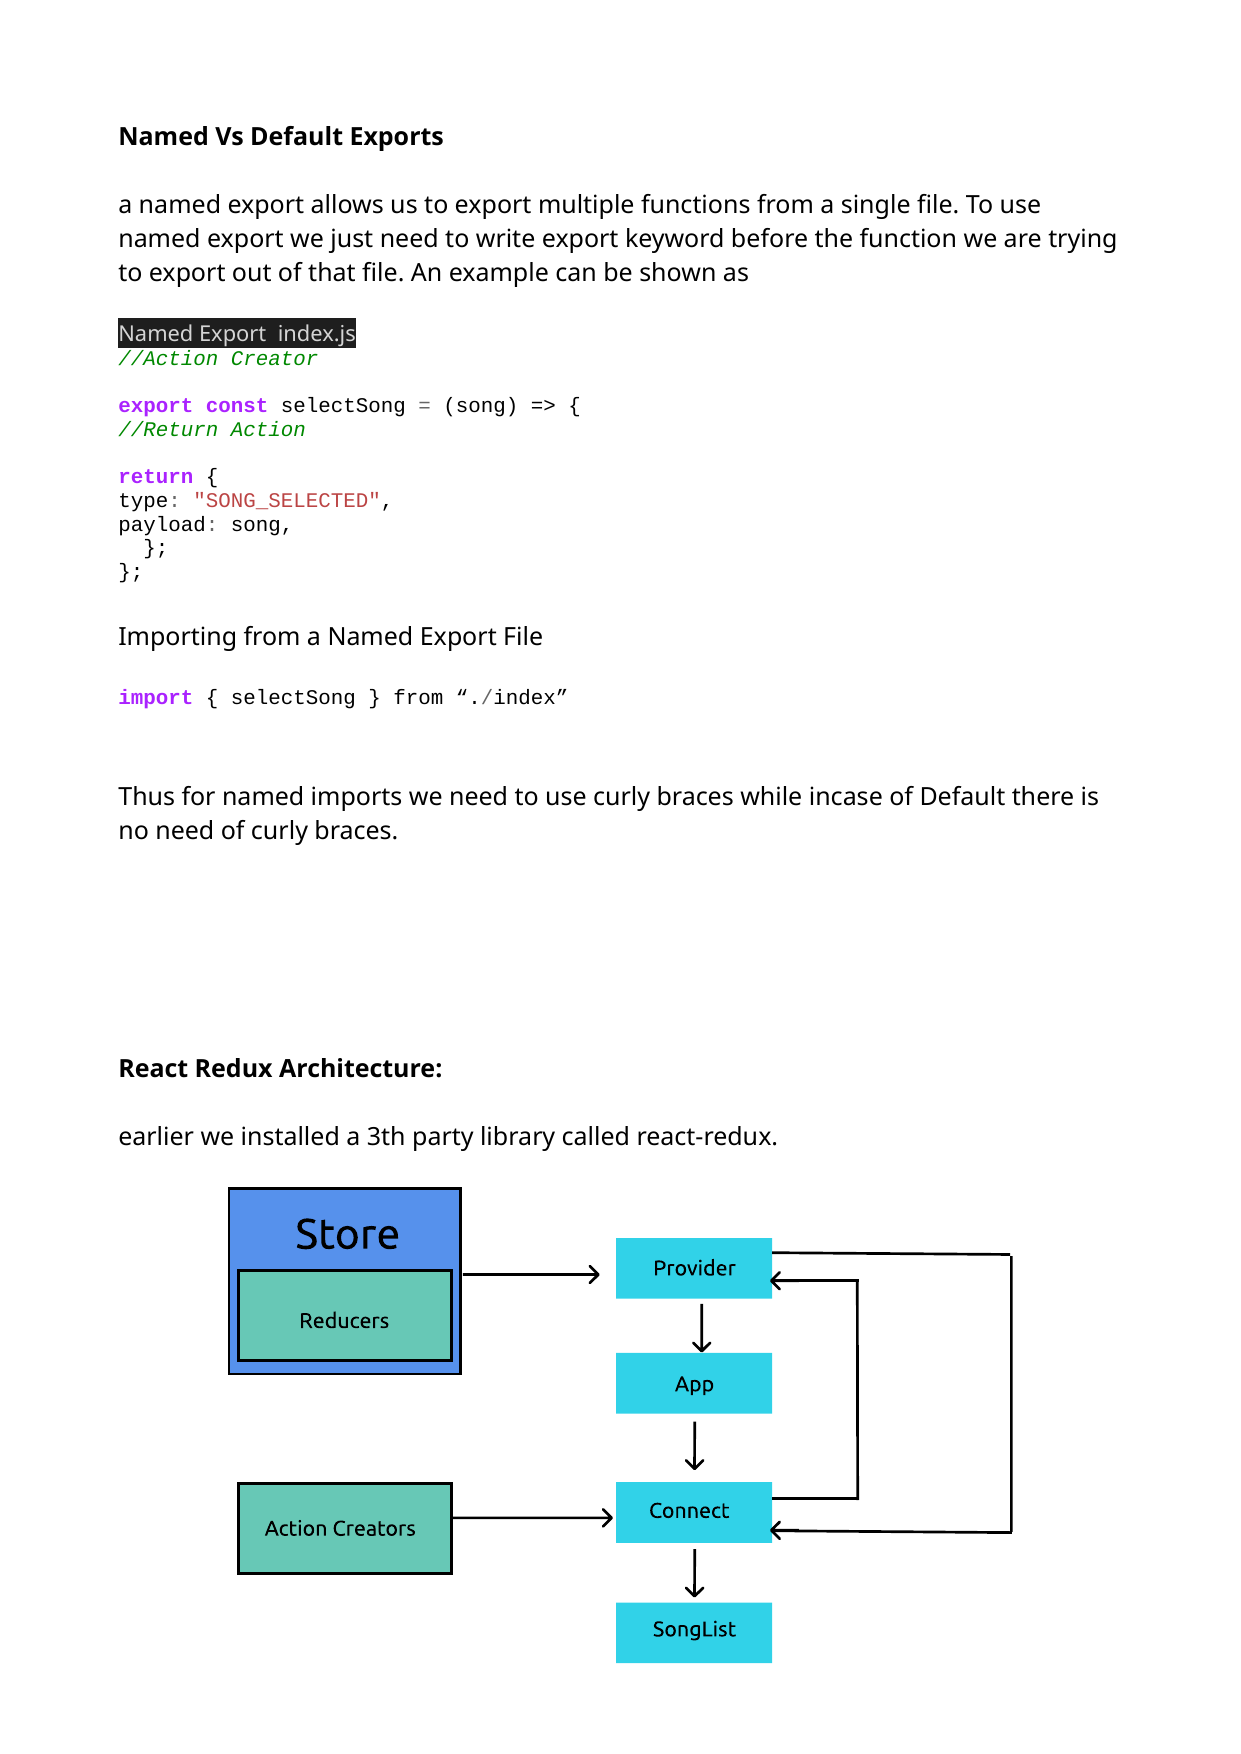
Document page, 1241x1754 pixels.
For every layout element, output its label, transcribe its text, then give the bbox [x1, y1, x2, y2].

text Thus for named imports we need to use curly braces while incase of Default there is no need of curly braces. [118, 778, 1122, 847]
text export const selectSong = (song) => { [118, 395, 1122, 419]
text //Return Action [118, 419, 1122, 443]
text //Action Creator [118, 348, 1122, 372]
text }; [118, 537, 1122, 561]
text payload: song, [118, 513, 1122, 537]
text }; [118, 561, 1122, 584]
text type: "SONG_SELECTED", [118, 490, 1122, 513]
text Named Vs Default Exports [118, 118, 1122, 152]
text React Redux Architecture: [118, 1051, 1122, 1119]
text a named export allows us to export multiple functions from a single file. To use named export we just need to write export keyword before the function we are trying to export out of that file. An example can be shown as [118, 186, 1122, 288]
text Named Export index.js [118, 318, 1122, 348]
text import { selectSong } from “./index” [118, 687, 1122, 710]
text Importing from a Named Export File [118, 618, 1122, 653]
text return { [118, 466, 1122, 490]
text earlier we installed a 3th party library called react-redux. [118, 1119, 1122, 1153]
